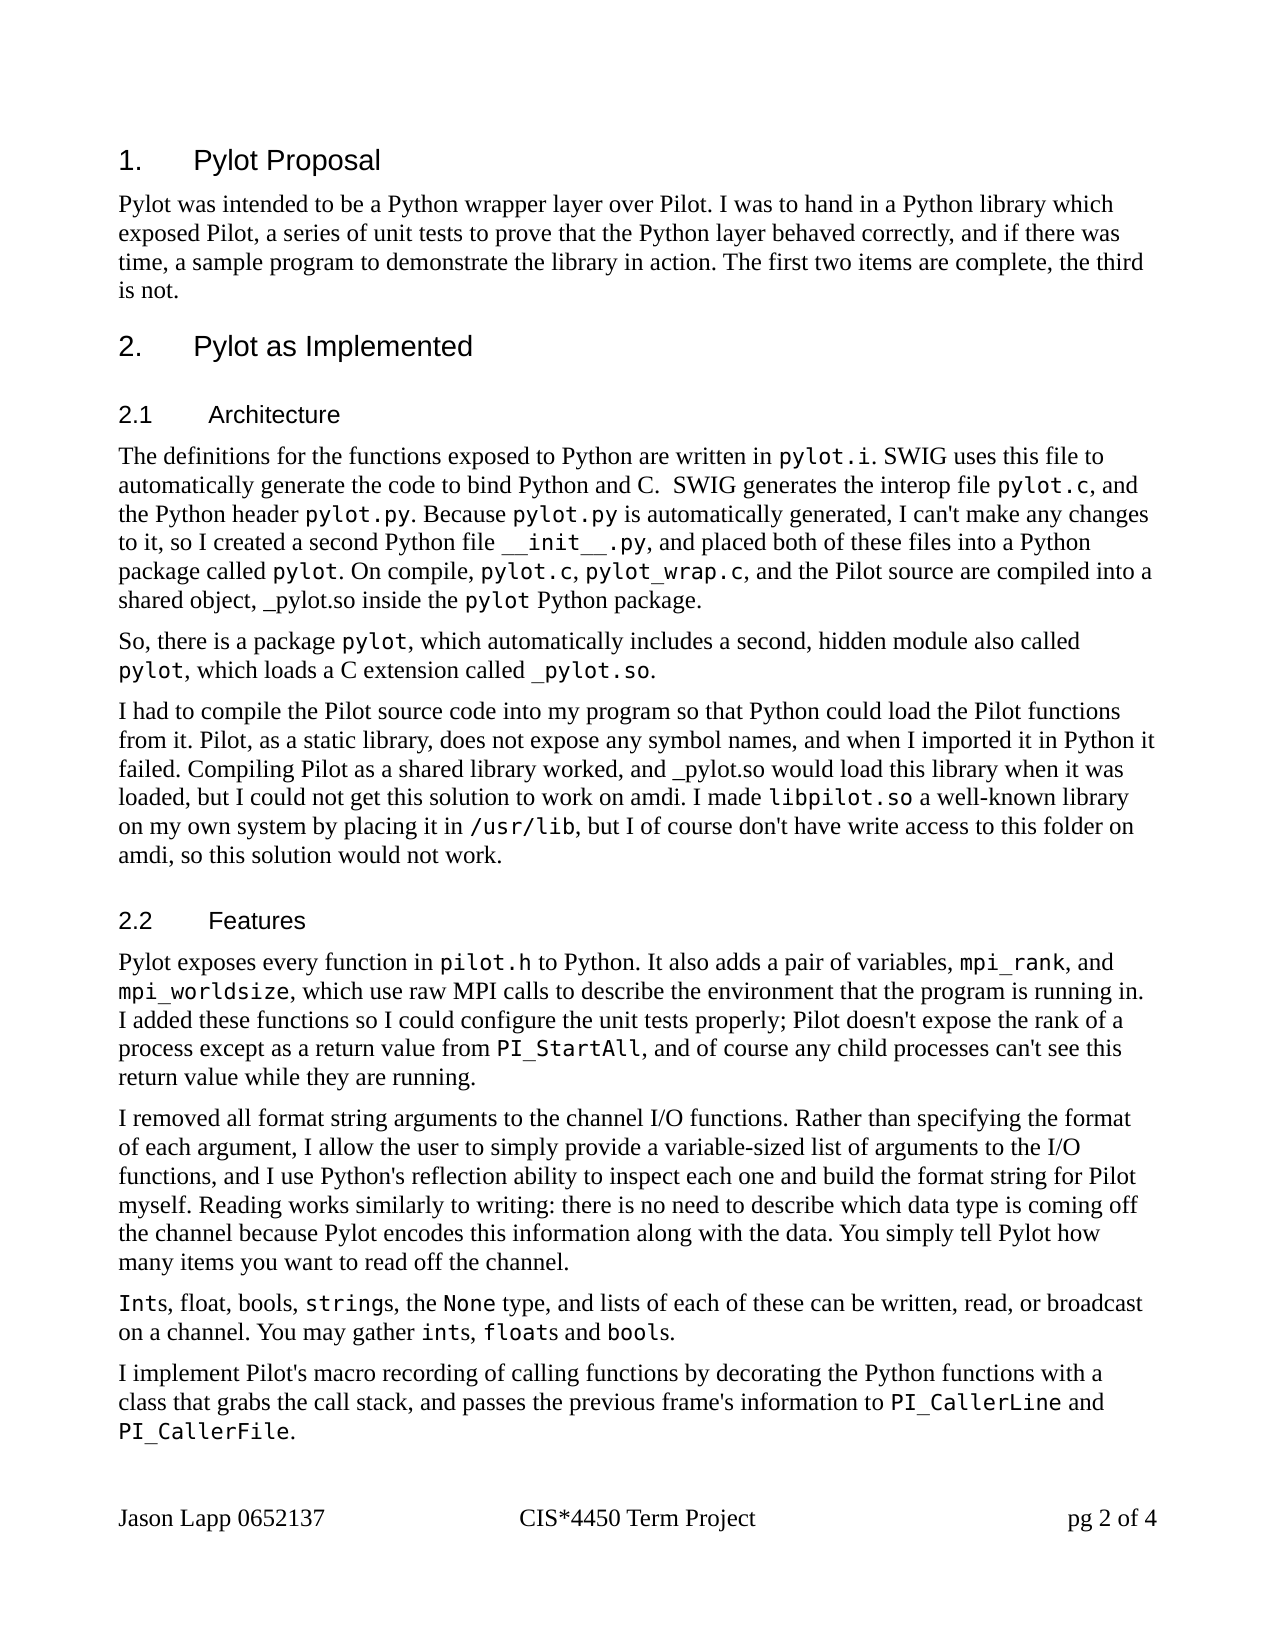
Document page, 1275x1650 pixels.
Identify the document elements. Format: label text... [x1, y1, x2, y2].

text Pylot exposes every function in pilot.h to Python. It also adds a pair of variables, mpi_rank, and mpi_worldsize, which use raw MPI calls to describe the environment that the program is running in. I added these functions so I could configure the unit tests properly; Pilot doesn't expose the rank of a process except as a return value from PI_StartAll, and of course any child processes can't see this return value while they are running. [118, 947, 1157, 1091]
text Pylot was intended to be a Python wrapper layer over Pilot. I was to hand in a Python library which exposed Pilot, a series of unit tests to prove that the Python layer behaved correctly, and if there was time, a sample program to demonstrate the library in action. The first two items are complete, the third is not. [118, 189, 1157, 304]
text I removed all format string arguments to the channel I/O functions. Rather than specifying the format of each argument, I allow the user to simply provide a variable-sized list of arguments to the I/O functions, and I use Python's reflection ability to inspect each one and build the format string for Pilot myself. Reading works similarly to writing: there is no need to describe which data type is coming off the channel because Pylot encodes this information along with the data. You simply tell Pylot how many items you want to read off the channel. [118, 1103, 1157, 1276]
text Ints, float, bools, strings, the None type, and lists of each of these can be written, read, or broadcast on a channel. You may gather ints, floats and bools. [118, 1288, 1157, 1346]
subtitle 2. Pylot as Implemented [118, 329, 1157, 363]
subtitle 1. Pylot Proposal [118, 143, 1157, 177]
text I had to compile the Pilot source code into my program so that Python could load the Pilot functions from it. Pilot, as a static library, does not expose any symbol names, and when I imported it in Python it failed. Compiling Pilot as a shared library worked, and _pylot.so would load this library when it was loaded, but I could not get this solution to work on amdi. I made libpilot.so a well-known library on my own system by placing it in /usr/lib, but I of course don't have write access to this folder on amdi, so this solution would not work. [118, 696, 1157, 869]
text I implement Pilot's macro recording of calling functions by decorating the Python functions with a class that grabs the call stack, and passes the previous frame's information to PI_CallerLine and PI_CallerFile. [118, 1358, 1157, 1445]
subtitle 2.1 Architecture [118, 400, 1157, 429]
text So, there is a package pylot, which automatically includes a second, hidden module also called pylot, which loads a C extension called _pylot.so. [118, 626, 1157, 684]
text The definitions for the functions exposed to Python are written in pylot.i. SWIG uses this file to automatically generate the code to bind Python and C. SWIG generates the interop file pylot.c, and the Python header pylot.py. Because pylot.py is automatically generated, I can't make any changes to it, so I created a second Python file __init__.py, and placed both of these files into a Python package called pylot. On compile, pylot.c, pylot_wrap.c, and the Pilot source are compiled into a shared object, _pylot.so inside the pylot Python package. [118, 441, 1157, 614]
subtitle 2.2 Features [118, 906, 1157, 935]
